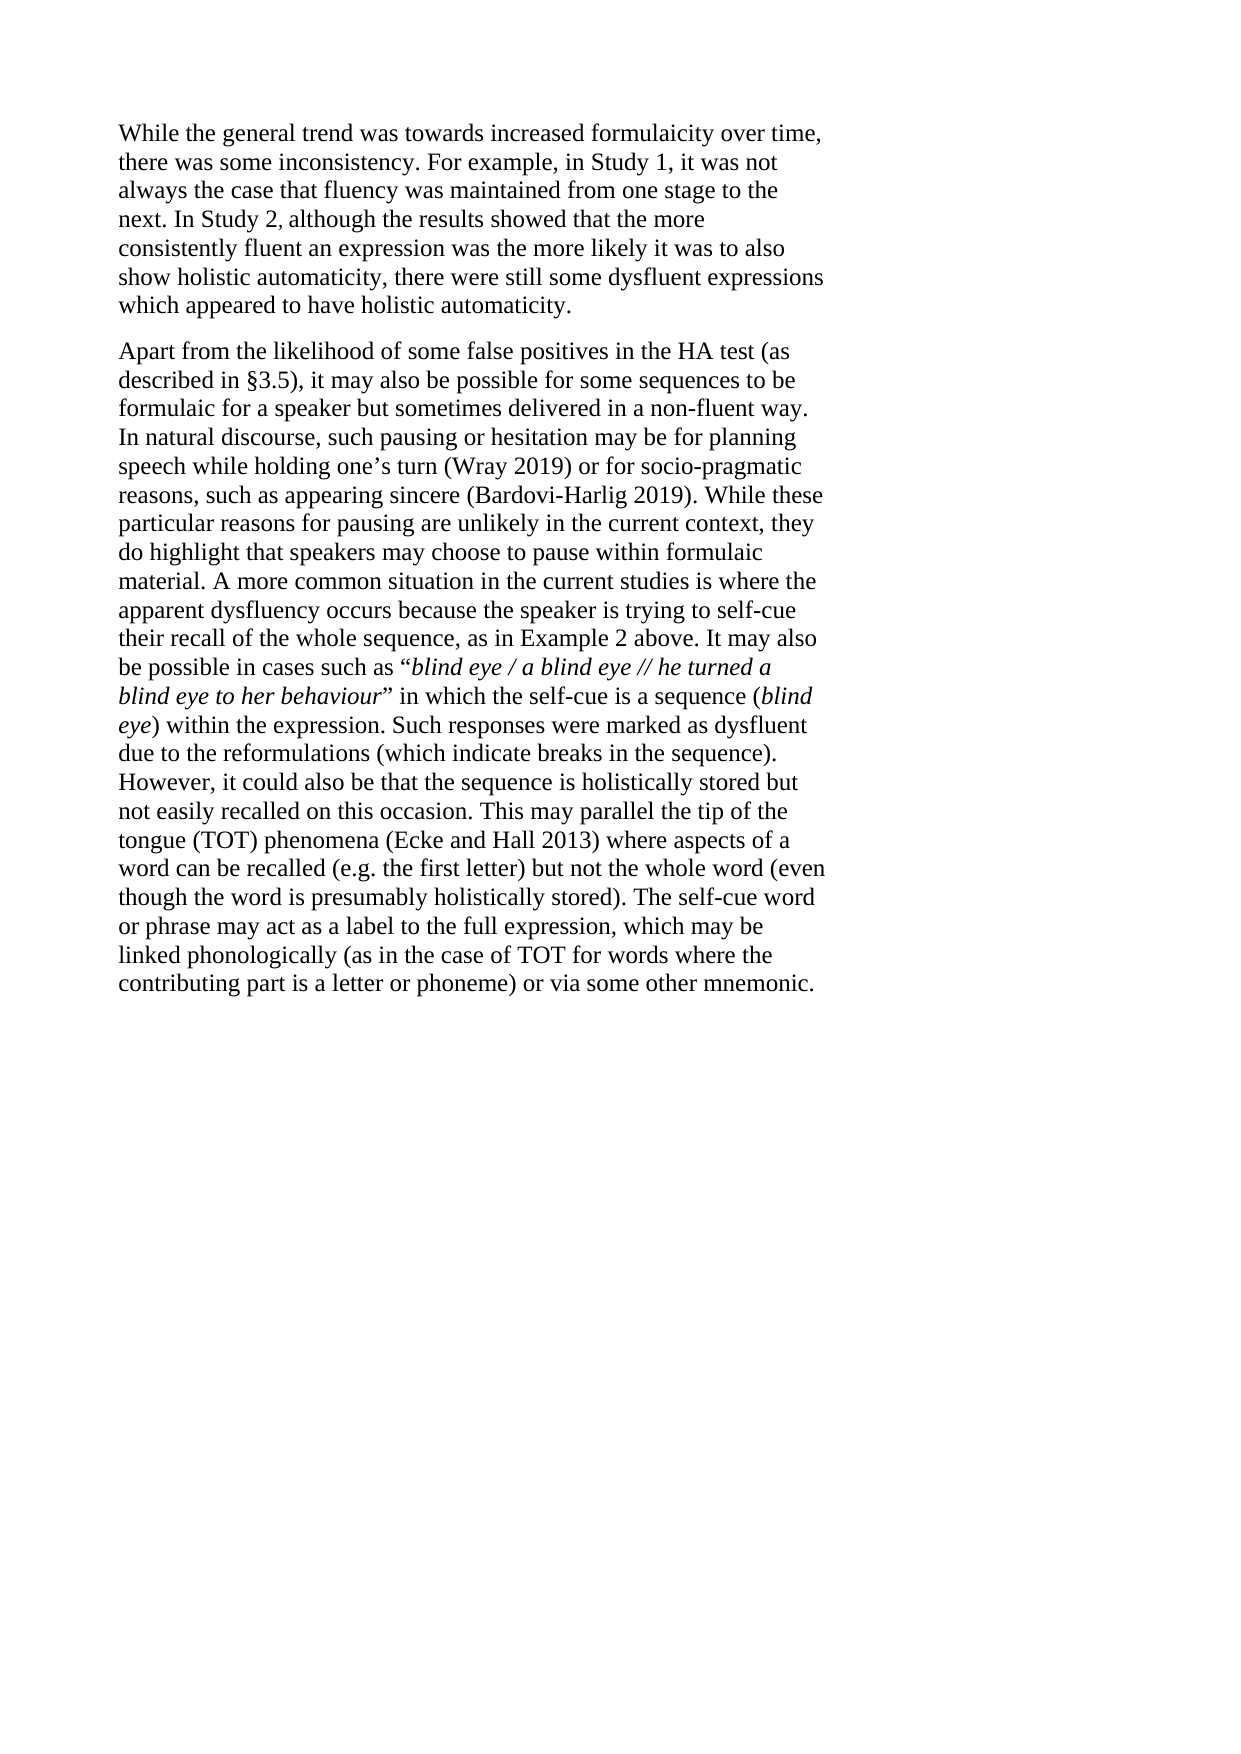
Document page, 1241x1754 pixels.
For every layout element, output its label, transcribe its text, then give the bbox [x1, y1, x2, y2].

text While the general trend was towards increased formulaicity over time, there was some inconsistency. For example, in Study 1, it was not always the case that fluency was maintained from one stage to the next. In Study 2, although the results showed that the more consistently fluent an expression was the more likely it was to also show holistic automaticity, there were still some dysfluent expressions which appeared to have holistic automaticity. [118, 118, 827, 319]
text Apart from the likelihood of some false positives in the HA test (as described in §3.5), it may also be possible for some sequences to be formulaic for a speaker but sometimes delivered in a non-fluent way. In natural discourse, such pausing or hesitation may be for planning speech while holding one’s turn (Wray 2019) or for socio-pragmatic reasons, such as appearing sincere (Bardovi-Harlig 2019). While these particular reasons for pausing are unlikely in the current context, they do highlight that speakers may choose to pause within formulaic material. A more common situation in the current studies is where the apparent dysfluency occurs because the speaker is trying to self-cue their recall of the whole sequence, as in Example 2 above. It may also be possible in cases such as “blind eye / a blind eye // he turned a blind eye to her behaviour” in which the self-cue is a sequence (blind eye) within the expression. Such responses were marked as dysfluent due to the reformulations (which indicate breaks in the sequence). However, it could also be that the sequence is holistically stored but not easily recalled on this occasion. This may parallel the tip of the tongue (TOT) phenomena (Ecke and Hall 2013) where aspects of a word can be recalled (e.g. the first letter) but not the whole word (even though the word is presumably holistically stored). The self-cue word or phrase may act as a label to the full expression, which may be linked phonologically (as in the case of TOT for words where the contributing part is a letter or phoneme) or via some other mnemonic. [118, 336, 827, 997]
